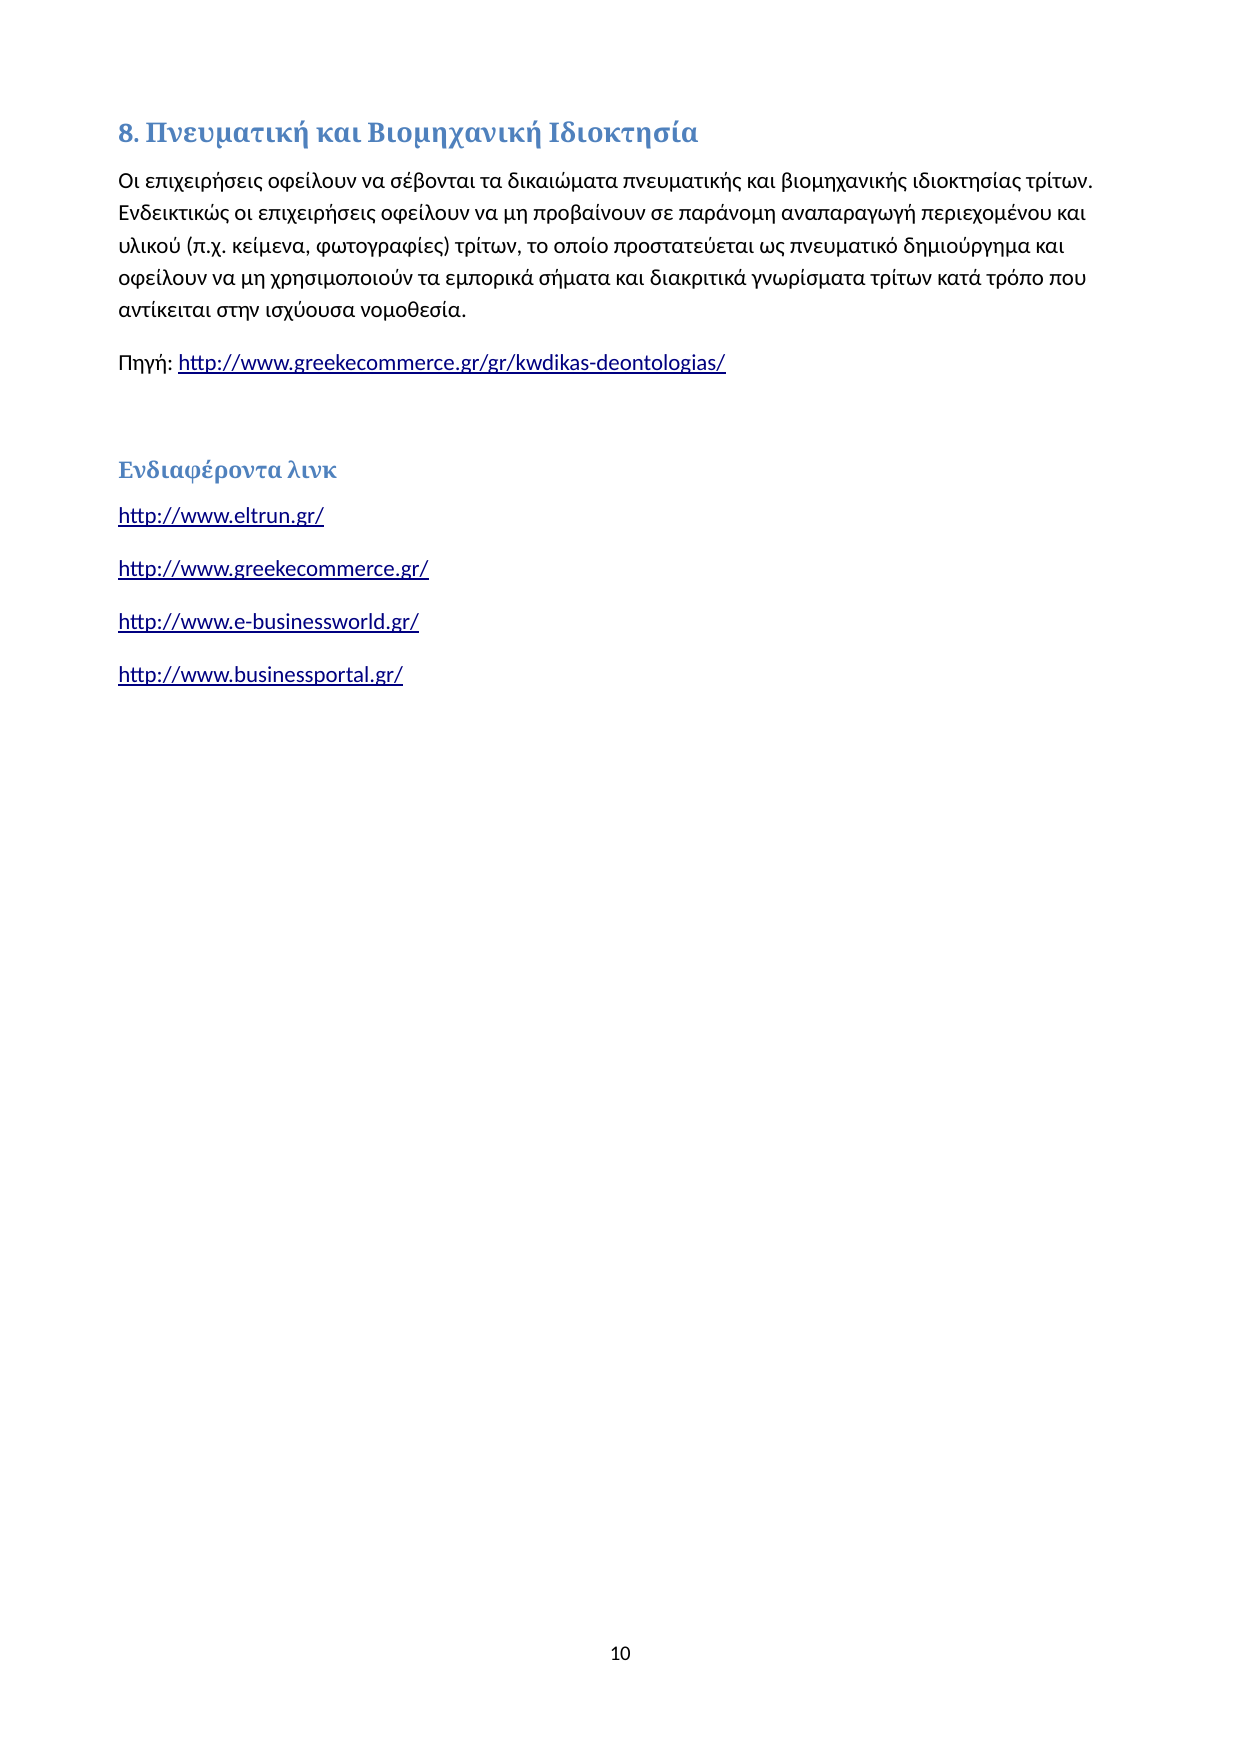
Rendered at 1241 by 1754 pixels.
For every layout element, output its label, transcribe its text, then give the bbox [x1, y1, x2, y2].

text Οι επιχειρήσεις οφείλουν να σέβονται τα δικαιώματα πνευματικής και βιομηχανικής ιδιοκτησίας τρίτων. Ενδεικτικώς οι επιχειρήσεις οφείλουν να μη προβαίνουν σε παράνομη αναπαραγωγή περιεχομένου και υλικού (π.χ. κείμενα, φωτογραφίες) τρίτων, το οποίο προστατεύεται ως πνευματικό δημιούργημα και οφείλουν να μη χρησιμοποιούν τα εμπορικά σήματα και διακριτικά γνωρίσματα τρίτων κατά τρόπο που αντίκειται στην ισχύουσα νομοθεσία. [118, 166, 1122, 323]
text http://www.businessportal.gr/ [118, 660, 1122, 688]
text http://www.e-businessworld.gr/ [118, 607, 1122, 635]
subtitle 8. Πνευματική και Βιομηχανική Ιδιοκτησία [118, 118, 1122, 149]
text http://www.greekecommerce.gr/ [118, 554, 1122, 582]
text Πηγή: http://www.greekecommerce.gr/gr/kwdikas-deontologias/ [118, 348, 1122, 376]
text http://www.eltrun.gr/ [118, 501, 1122, 529]
subtitle Ενδιαφέροντα λινκ [118, 458, 1122, 485]
